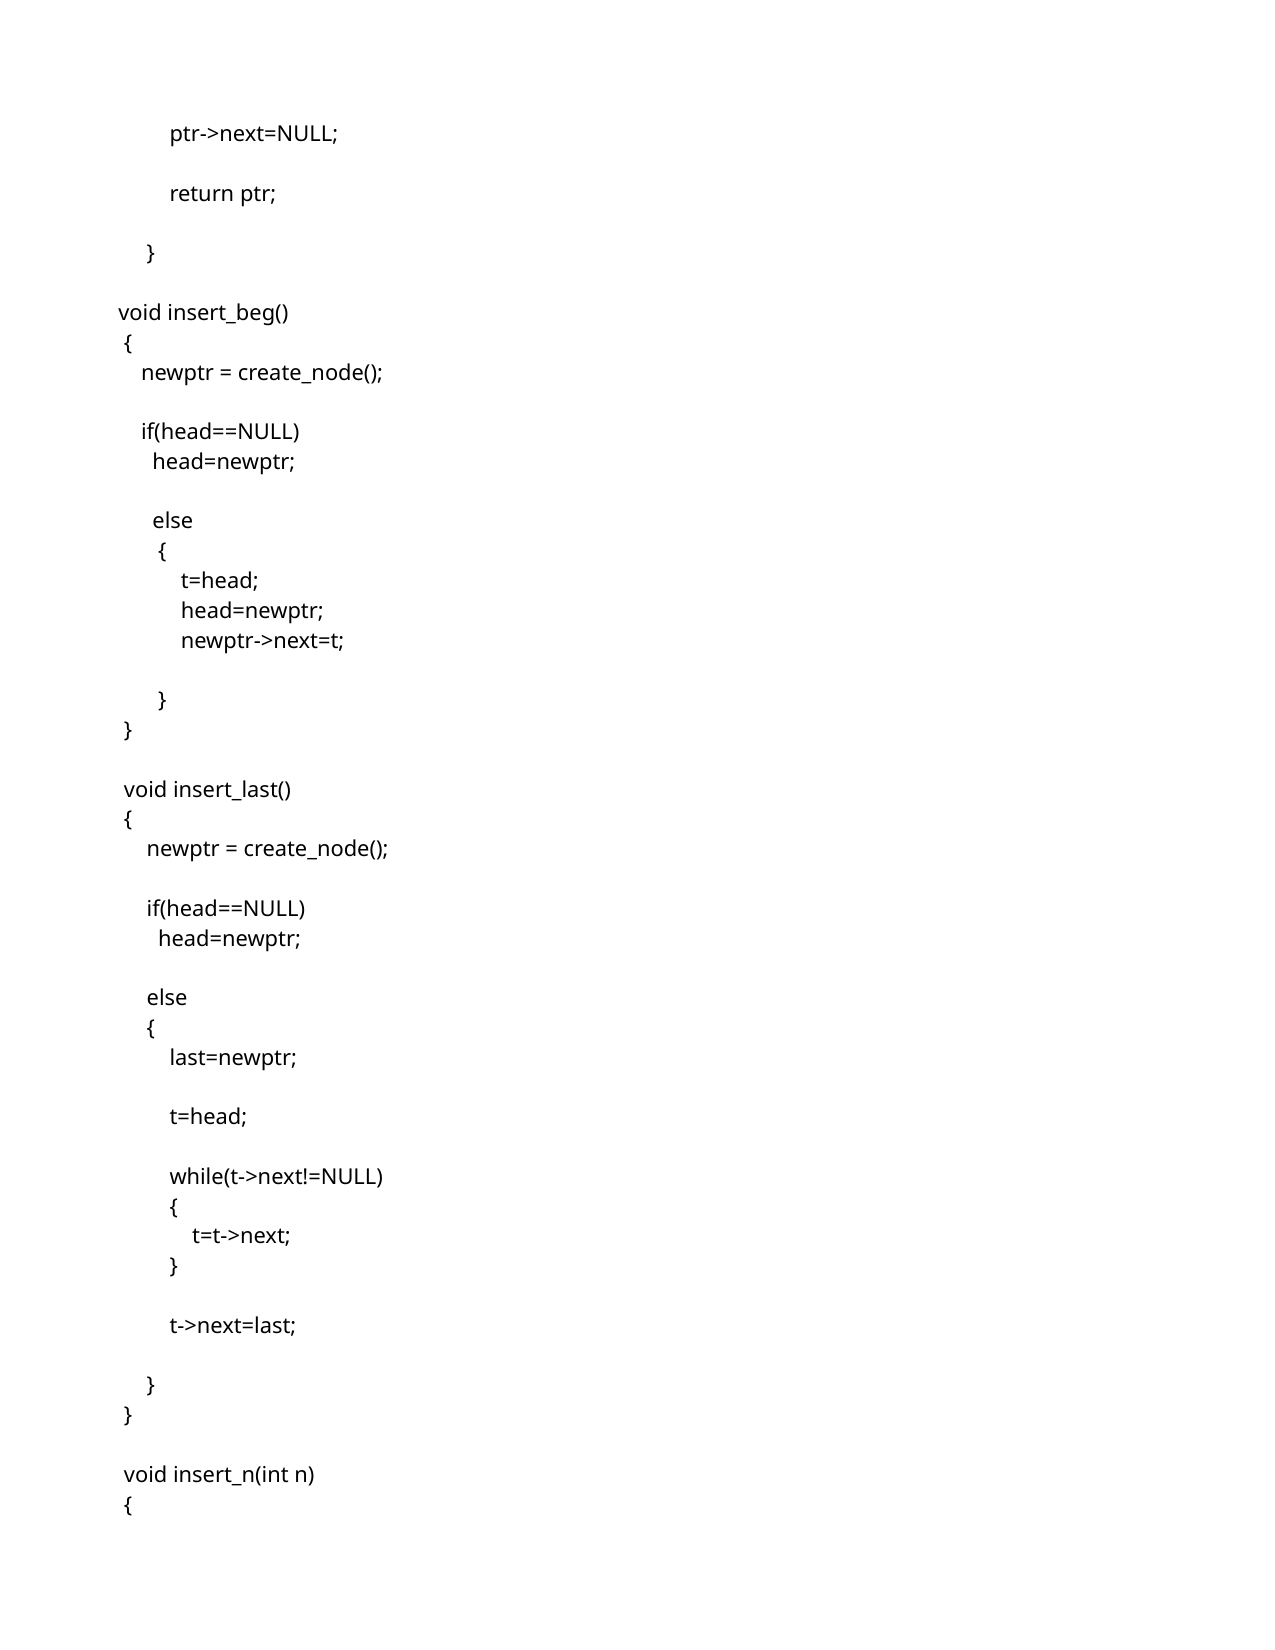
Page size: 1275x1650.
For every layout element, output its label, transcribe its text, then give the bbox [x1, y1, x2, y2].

text { [118, 1012, 1157, 1042]
text else [118, 505, 1157, 535]
text t=head; [118, 1101, 1157, 1131]
text } [118, 1399, 1157, 1429]
text { [118, 327, 1157, 356]
text if(head==NULL) [118, 416, 1157, 446]
text } [118, 237, 1157, 267]
text t=t->next; [118, 1220, 1157, 1250]
text t->next=last; [118, 1310, 1157, 1339]
text head=newptr; [118, 595, 1157, 624]
text { [118, 1191, 1157, 1220]
text newptr = create_node(); [118, 833, 1157, 863]
text head=newptr; [118, 446, 1157, 476]
text newptr->next=t; [118, 624, 1157, 654]
text last=newptr; [118, 1042, 1157, 1071]
text } [118, 1369, 1157, 1399]
text t=head; [118, 565, 1157, 595]
text void insert_n(int n) [118, 1459, 1157, 1488]
text newptr = create_node(); [118, 356, 1157, 386]
text { [118, 803, 1157, 833]
text ptr->next=NULL; [118, 118, 1157, 148]
text while(t->next!=NULL) [118, 1161, 1157, 1191]
text return ptr; [118, 178, 1157, 207]
text { [118, 1488, 1157, 1518]
text { [118, 535, 1157, 565]
text void insert_beg() [118, 297, 1157, 327]
text } [118, 714, 1157, 744]
text void insert_last() [118, 773, 1157, 803]
text if(head==NULL) [118, 893, 1157, 922]
text } [118, 684, 1157, 714]
text head=newptr; [118, 922, 1157, 952]
text } [118, 1250, 1157, 1280]
text else [118, 982, 1157, 1012]
